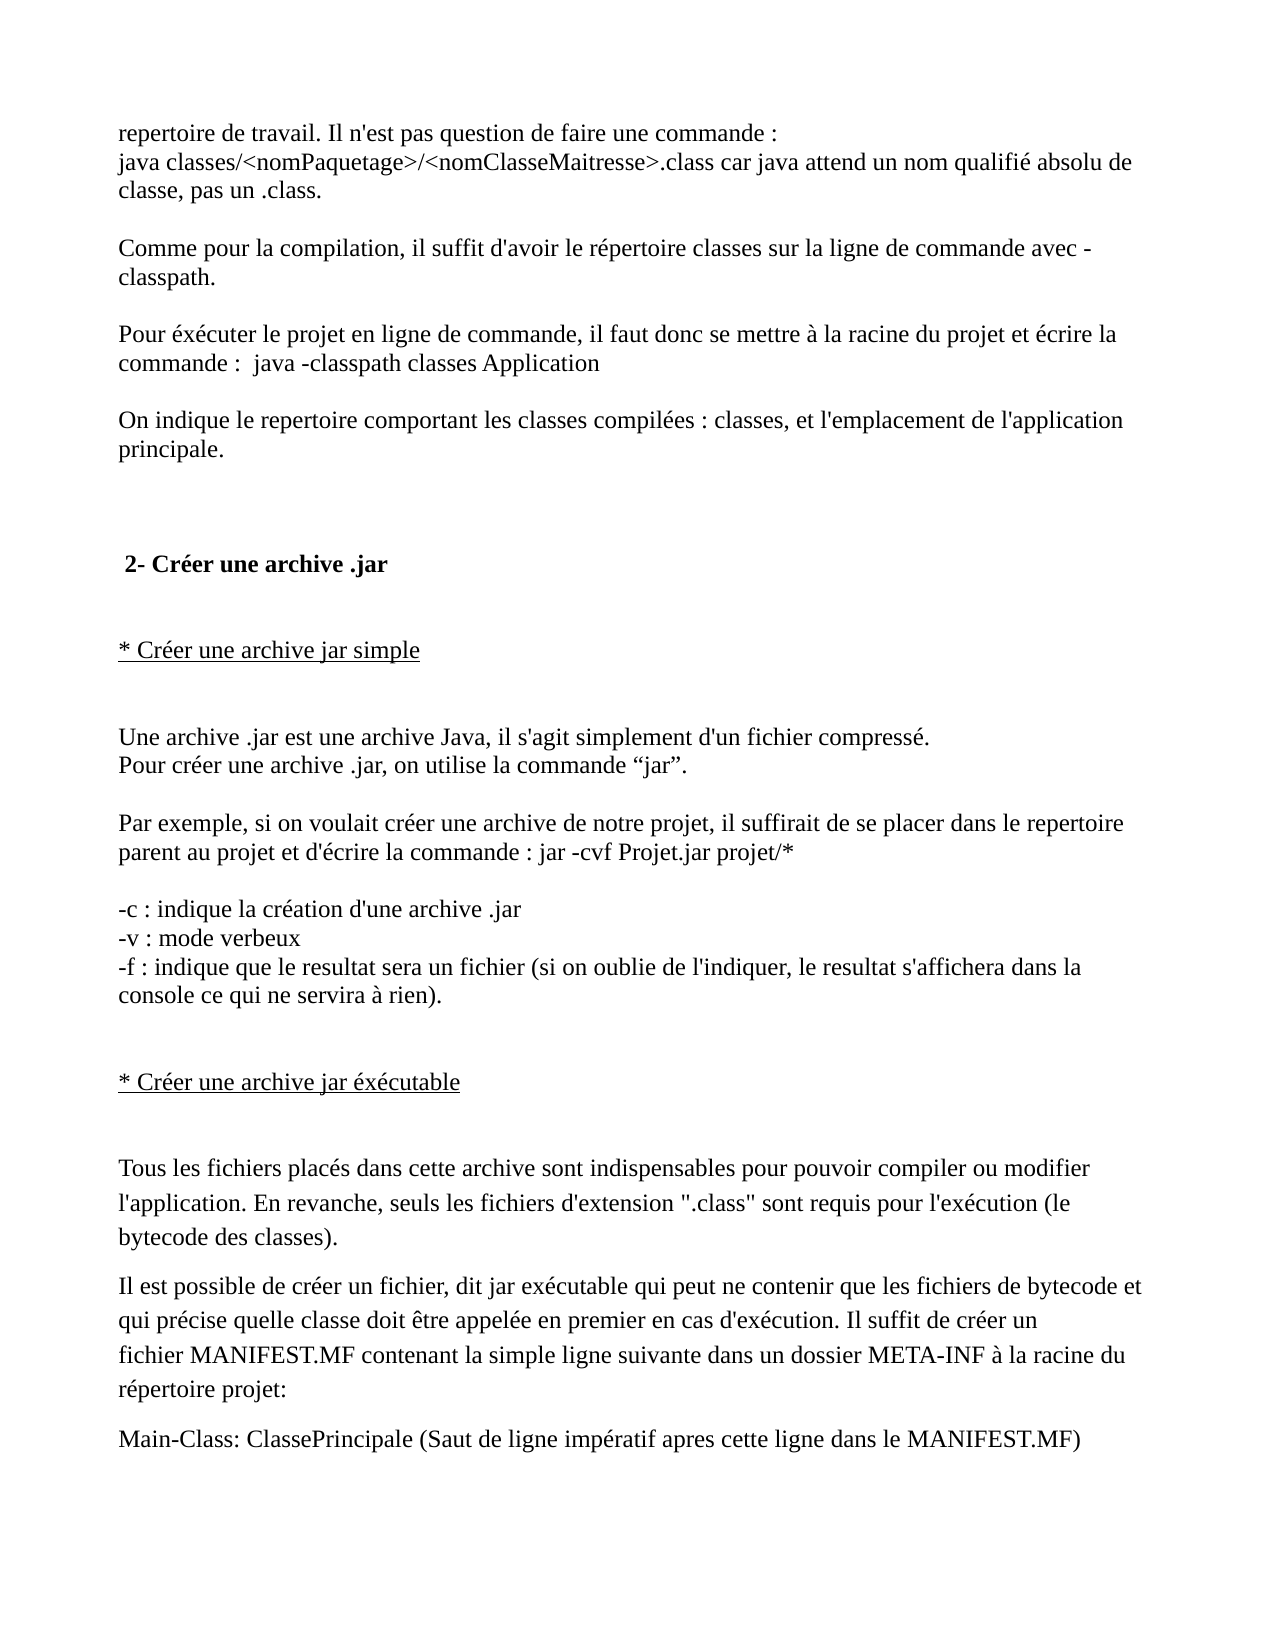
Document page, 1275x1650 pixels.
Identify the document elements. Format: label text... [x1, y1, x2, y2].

text java classes/<nomPaquetage>/<nomClasseMaitresse>.class car java attend un nom qualifié absolu de classe, pas un .class. [118, 147, 1157, 204]
text Une archive .jar est une archive Java, il s'agit simplement d'un fichier compressé. [118, 722, 1157, 751]
text 2- Créer une archive .jar [118, 549, 1157, 578]
text repertoire de travail. Il n'est pas question de faire une commande : [118, 118, 1157, 147]
text * Créer une archive jar éxécutable [118, 1067, 1157, 1096]
text On indique le repertoire comportant les classes compilées : classes, et l'emplacement de l'application principale. [118, 406, 1157, 463]
text Il est possible de créer un fichier, dit jar exécutable qui peut ne contenir que les fichiers de bytecode et qui précise quelle classe doit être appelée en premier en cas d'exécution. Il suffit de créer un fichier MANIFEST.MF contenant la simple ligne suivante dans un dossier META-INF à la racine du répertoire projet: [118, 1271, 1157, 1403]
text Main-Class: ClassePrincipale (Saut de ligne impératif apres cette ligne dans le MANIFEST.MF) [118, 1424, 1157, 1452]
text Tous les fichiers placés dans cette archive sont indispensables pour pouvoir compiler ou modifier l'application. En revanche, seuls les fichiers d'extension ".class" sont requis pour l'exécution (le bytecode des classes). [118, 1153, 1157, 1251]
text -v : mode verbeux [118, 923, 1157, 952]
text -f : indique que le resultat sera un fichier (si on oublie de l'indiquer, le resultat s'affichera dans la console ce qui ne servira à rien). [118, 952, 1157, 1009]
text -c : indique la création d'une archive .jar [118, 894, 1157, 923]
text Pour éxécuter le projet en ligne de commande, il faut donc se mettre à la racine du projet et écrire la commande : java -classpath classes Application [118, 319, 1157, 377]
text * Créer une archive jar simple [118, 636, 1157, 664]
text Pour créer une archive .jar, on utilise la commande “jar”. [118, 751, 1157, 779]
text Par exemple, si on voulait créer une archive de notre projet, il suffirait de se placer dans le repertoire parent au projet et d'écrire la commande : jar -cvf Projet.jar projet/* [118, 808, 1157, 866]
text Comme pour la compilation, il suffit d'avoir le répertoire classes sur la ligne de commande avec -classpath. [118, 233, 1157, 291]
